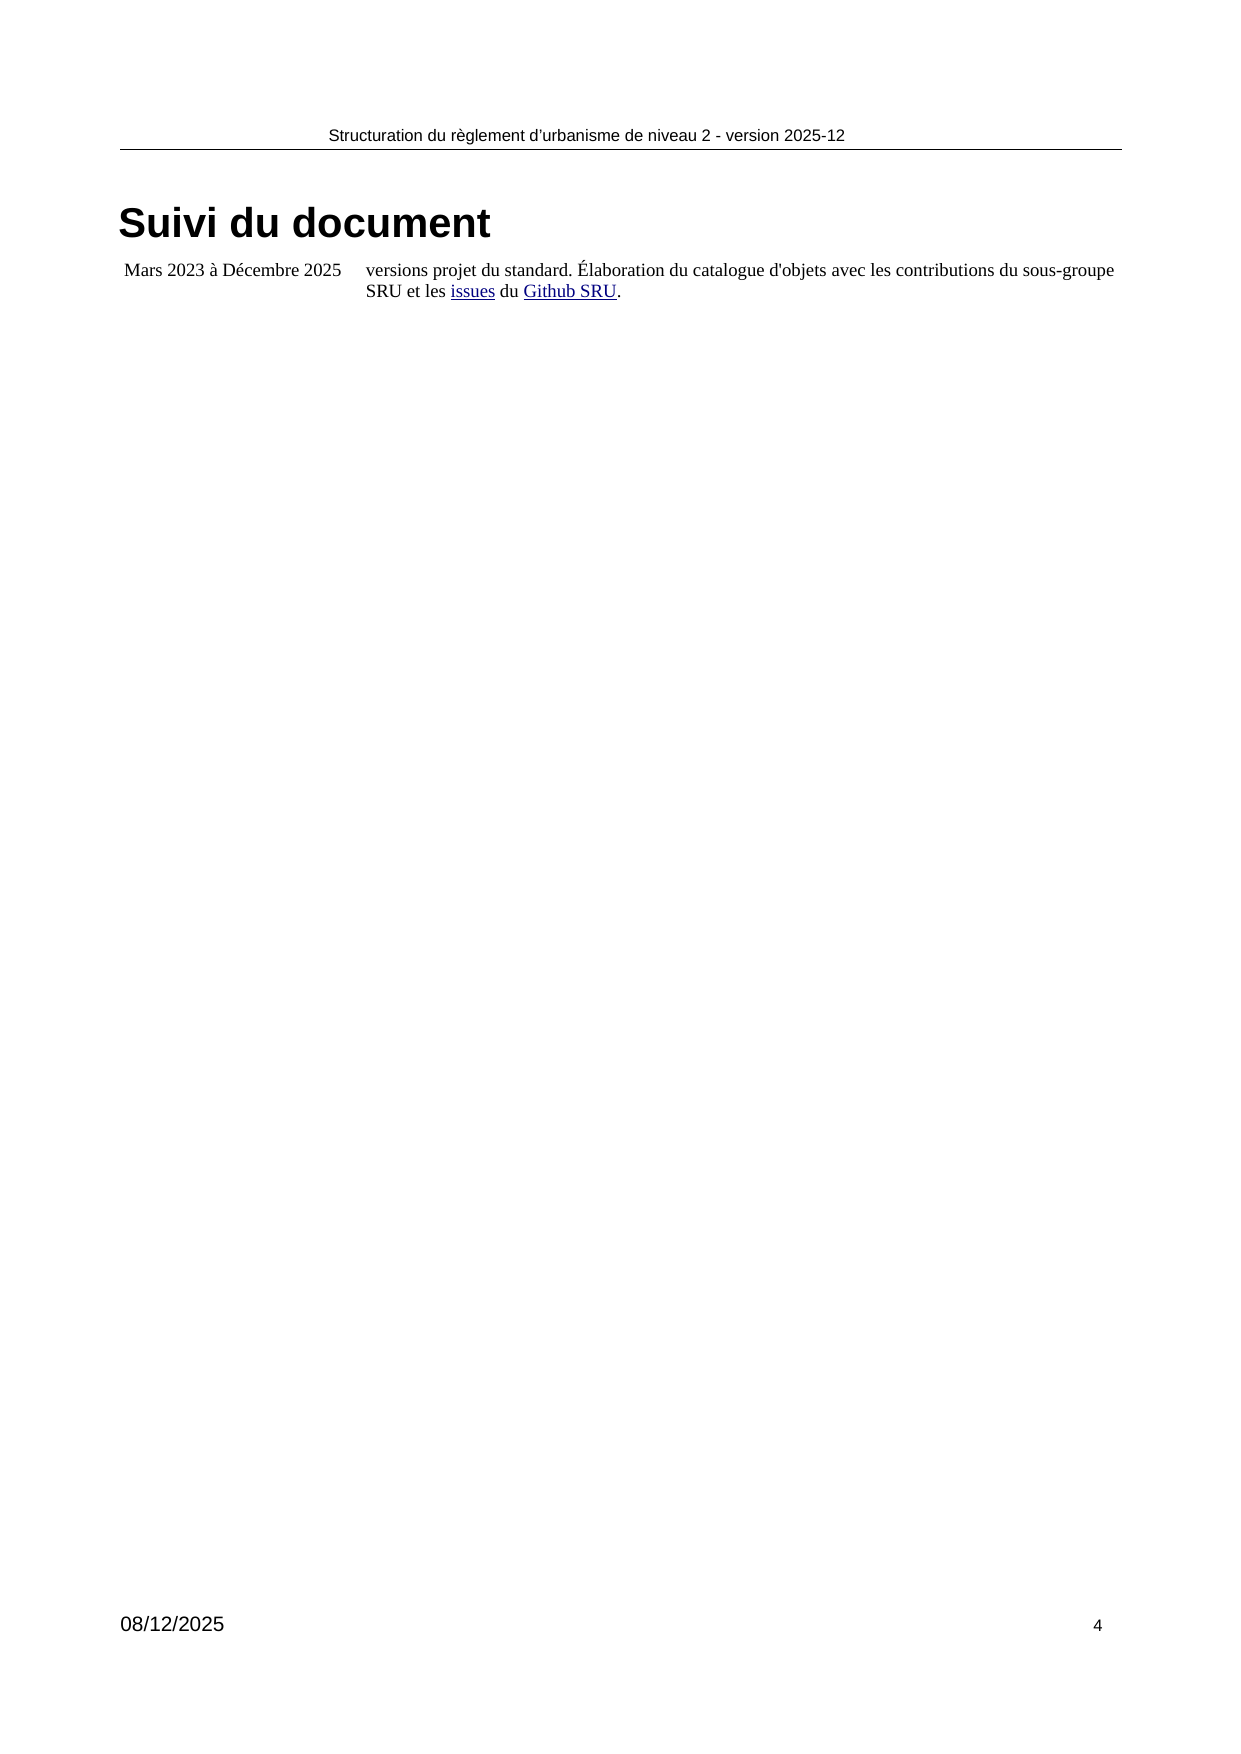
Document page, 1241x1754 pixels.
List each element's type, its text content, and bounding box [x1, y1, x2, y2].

table_cell [118, 307, 354, 343]
table_cell [354, 307, 1122, 343]
text Suivi du document [118, 199, 1116, 247]
table_header versions projet du standard. Élaboration du catalogue d'objets avec les contributions du sous-groupe SRU et les issues du Github SRU. [354, 253, 1122, 307]
table_header Mars 2023 à Décembre 2025 [118, 253, 354, 307]
